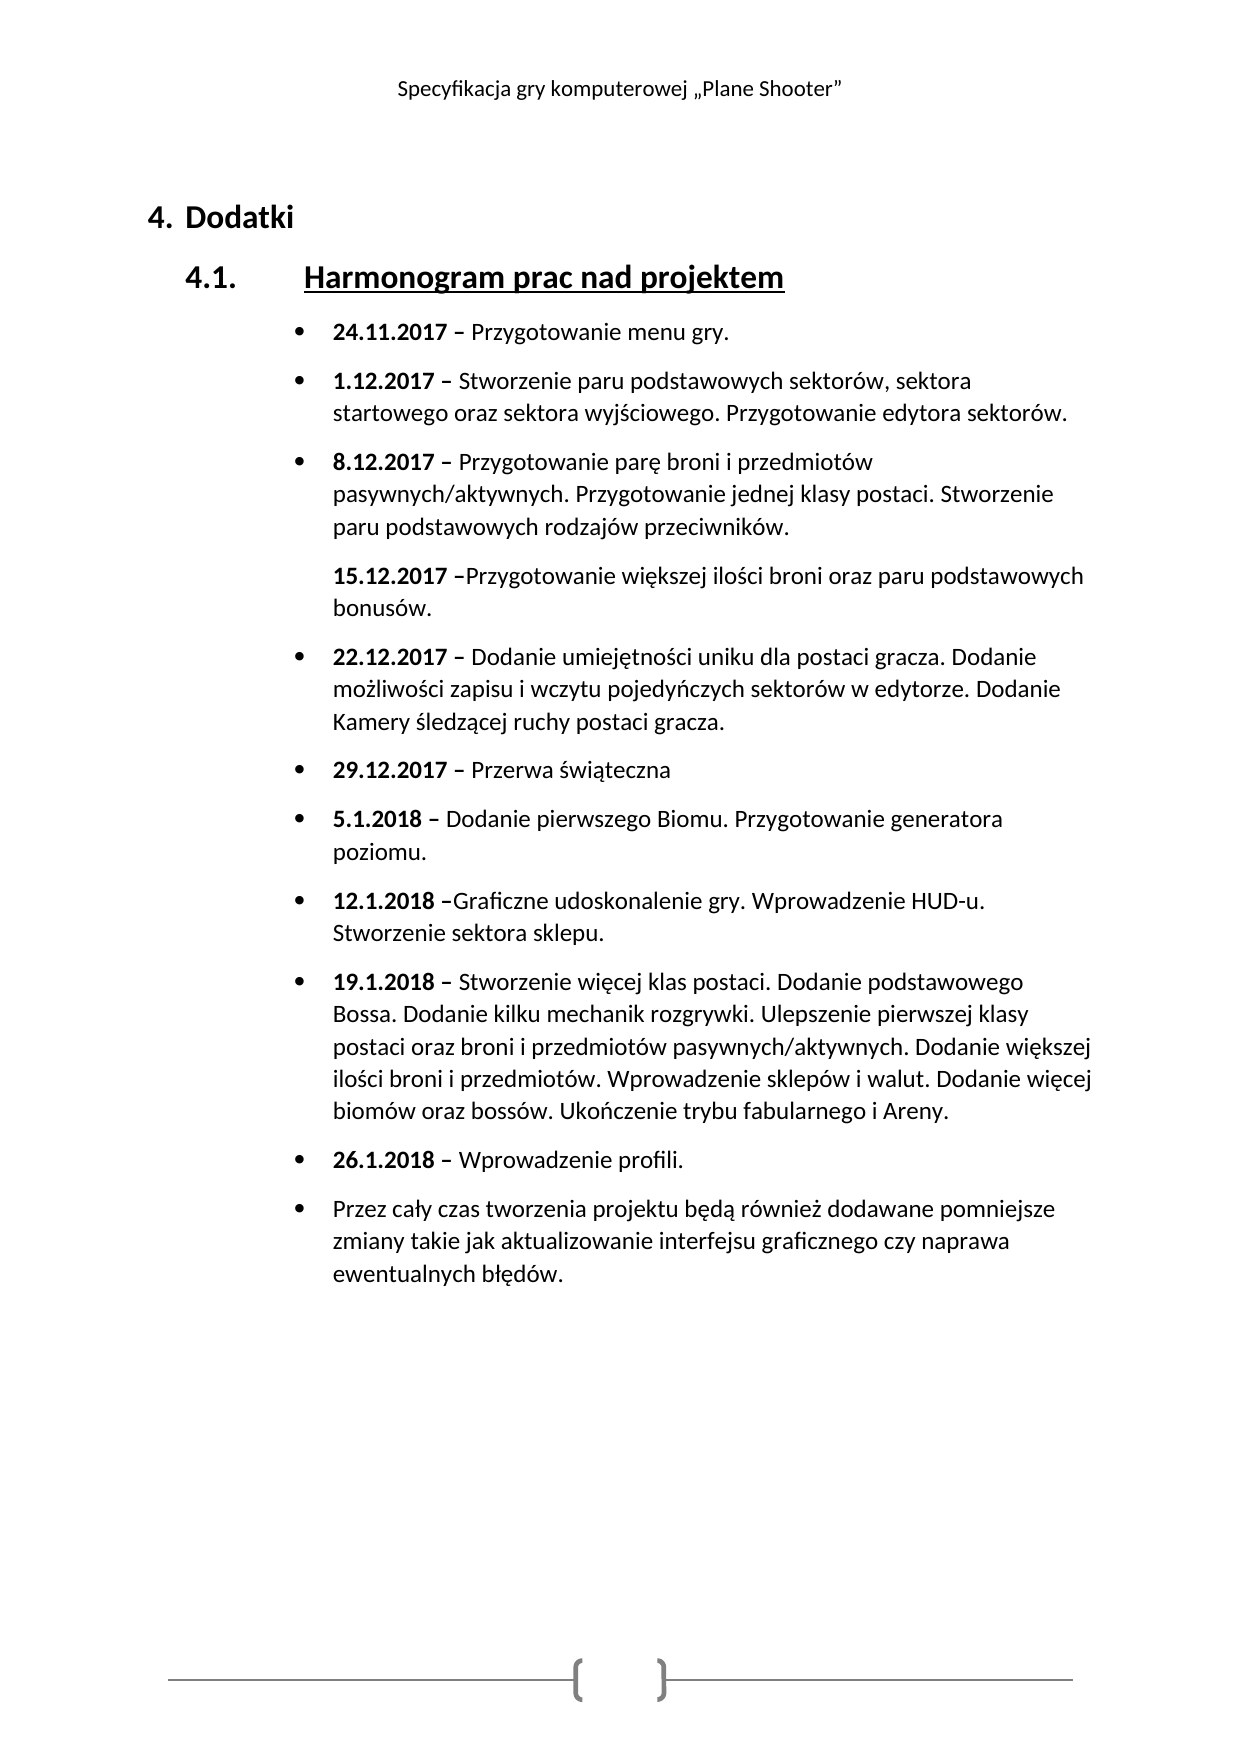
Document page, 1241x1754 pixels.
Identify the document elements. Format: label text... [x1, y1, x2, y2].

list 8.12.2017 – Przygotowanie parę broni i przedmiotów pasywnych/aktywnych. Przygotowanie jednej klasy postaci. Stworzenie paru podstawowych rodzajów przeciwników. [295, 446, 1093, 541]
list 29.12.2017 – Przerwa świąteczna [295, 755, 1093, 785]
list 15.12.2017 –Przygotowanie większej ilości broni oraz paru podstawowych bonusów. [333, 560, 1093, 623]
list 24.11.2017 – Przygotowanie menu gry. [295, 316, 1093, 347]
list 5.1.2018 – Dodanie pierwszego Biomu. Przygotowanie generatora poziomu. [295, 804, 1093, 866]
list 26.1.2018 – Wprowadzenie profili. [295, 1144, 1093, 1175]
list 12.1.2018 –Graficzne udoskonalenie gry. Wprowadzenie HUD-u. Stworzenie sektora sklepu. [295, 885, 1093, 948]
list Przez cały czas tworzenia projektu będą również dodawane pomniejsze zmiany takie jak aktualizowanie interfejsu graficznego czy naprawa ewentualnych błędów. [295, 1193, 1093, 1288]
list 1.12.2017 – Stworzenie paru podstawowych sektorów, sektora startowego oraz sektora wyjściowego. Przygotowanie edytora sektorów. [295, 365, 1093, 428]
list 19.1.2018 – Stworzenie więcej klas postaci. Dodanie podstawowego Bossa. Dodanie kilku mechanik rozgrywki. Ulepszenie pierwszej klasy postaci oraz broni i przedmiotów pasywnych/aktywnych. Dodanie większej ilości broni i przedmiotów. Wprowadzenie sklepów i walut. Dodanie więcej biomów oraz bossów. Ukończenie trybu fabularnego i Areny. [295, 966, 1093, 1126]
list Harmonogram prac nad projektem [185, 256, 1093, 297]
list 22.12.2017 – Dodanie umiejętności uniku dla postaci gracza. Dodanie możliwości zapisu i wczytu pojedyńczych sektorów w edytorze. Dodanie Kamery śledzącej ruchy postaci gracza. [295, 641, 1093, 736]
list Dodatki [148, 197, 1093, 237]
